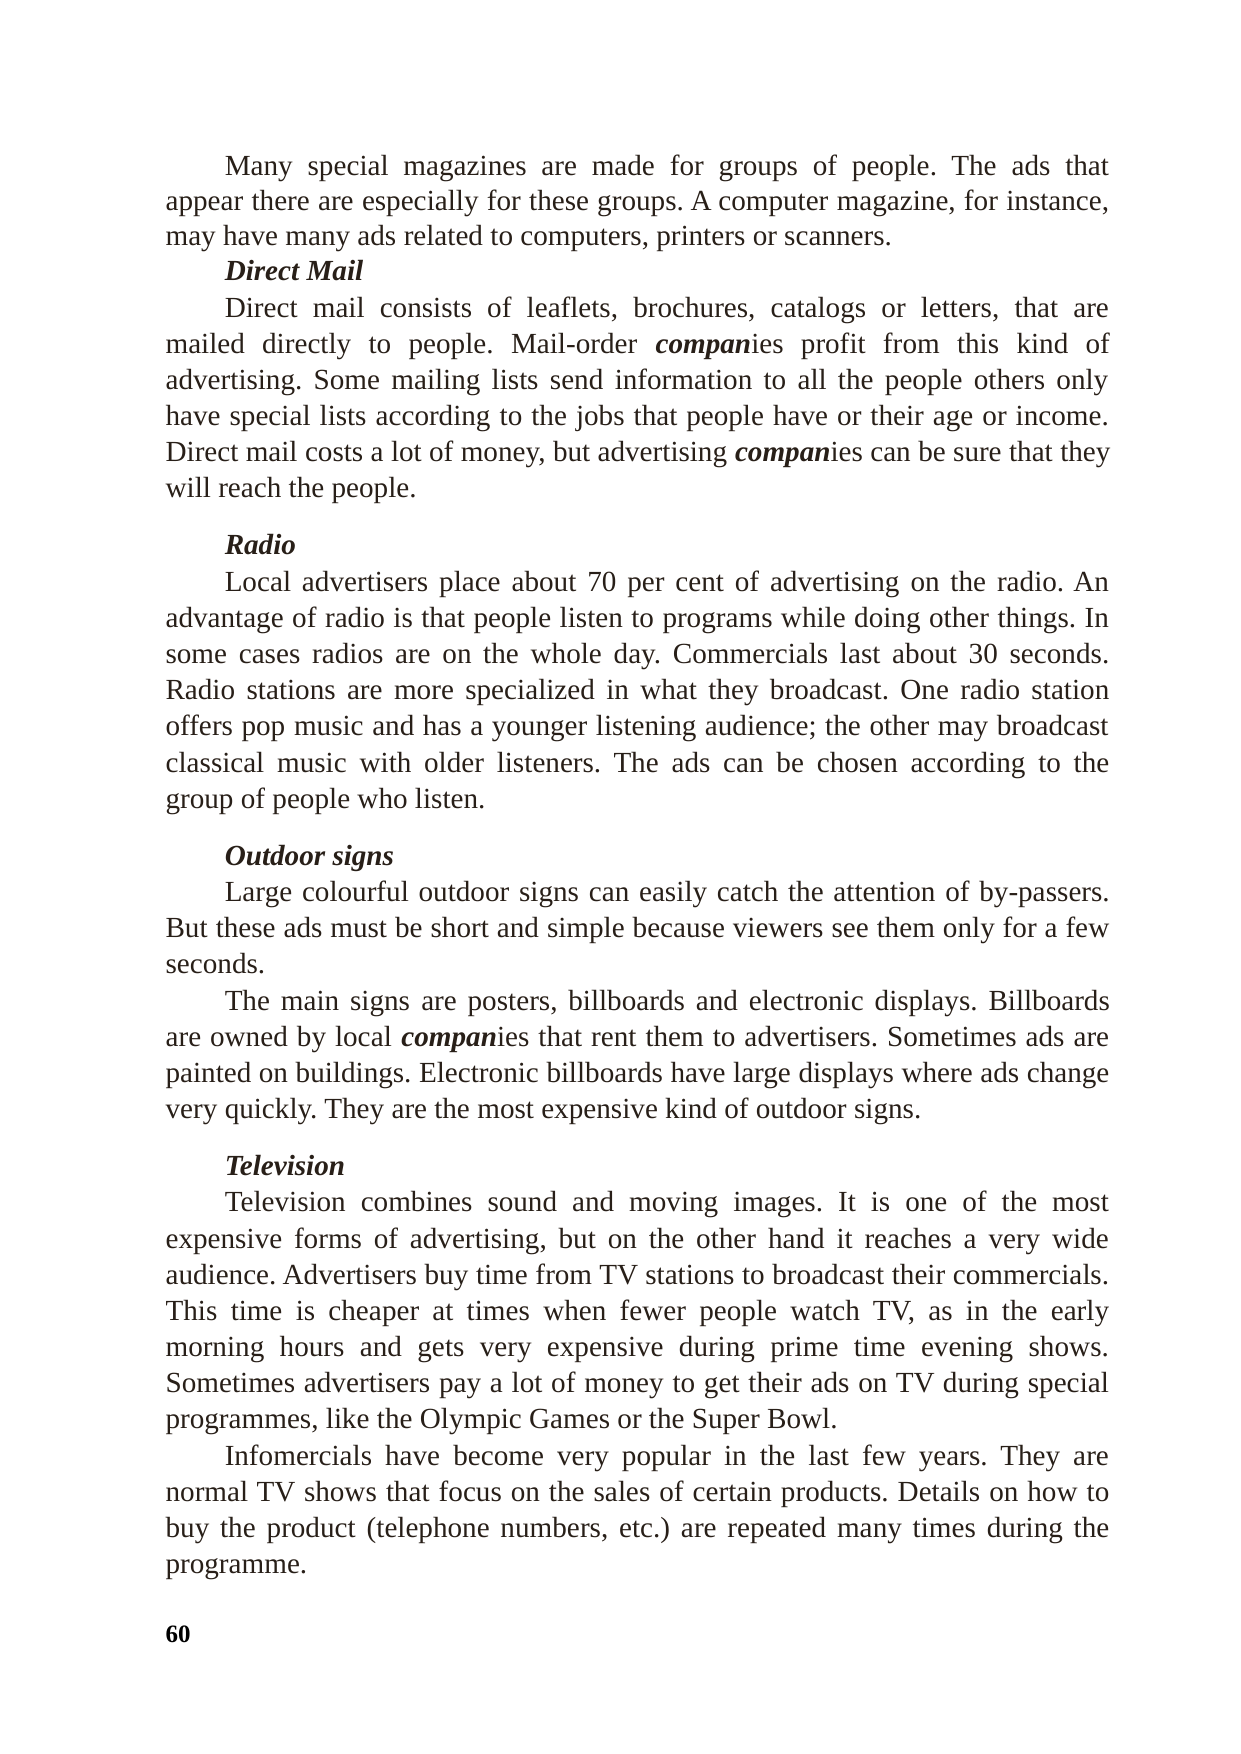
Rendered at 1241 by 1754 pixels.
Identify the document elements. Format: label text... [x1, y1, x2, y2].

text Infomercials have become very popular in the last few years. They are normal TV shows that focus on the sales of certain products. Details on how to buy the product (telephone numbers, etc.) are repeated many times during the programme. [165, 1438, 1110, 1579]
text The main signs are posters, billboards and electronic displays. Billboards are owned by local companies that rent them to advertisers. Sometimes ads are painted on buildings. Electronic billboards have large displays where ads change very quickly. They are the most expensive kind of outdoor signs. [165, 983, 1110, 1125]
text Direct mail consists of leaflets, brochures, catalogs or letters, that are mailed directly to people. Mail-order companies profit from this kind of advertising. Some mailing lists send information to all the people others only have special lists according to the jobs that people have or their age or income. Direct mail costs a lot of money, but advertising companies can be sure that they will reach the people. [165, 290, 1110, 504]
text Television combines sound and moving images. It is one of the most expensive forms of advertising, but on the other hand it reaches a very wide audience. Advertisers buy time from TV stations to broadcast their commercials. This time is cheaper at times when fewer people watch TV, as in the early morning hours and gets very expensive during prime time evening shows. Sometimes advertisers pay a lot of money to get their ads on TV during special programmes, like the Olympic Games or the Super Bowl. [165, 1184, 1110, 1435]
text Large colourful outdoor signs can easily catch the attention of by-passers. But these ads must be short and simple because viewers see them only for a few seconds. [165, 874, 1110, 980]
text Outdoor signs [165, 838, 1110, 871]
text Radio [165, 527, 1110, 561]
text Local advertisers place about 70 per cent of advertising on the radio. An advantage of radio is that people listen to programs while doing other things. In some cases radios are on the whole day. Commercials last about 30 seconds. Radio stations are more specialized in what they broadcast. One radio station offers pop music and has a younger listening audience; the other may broadcast classical music with older listeners. The ads can be chosen according to the group of people who listen. [165, 564, 1110, 814]
text Direct Mail [165, 253, 1110, 287]
text Television [165, 1148, 1110, 1182]
text Many special magazines are made for groups of people. The ads that appear there are especially for these groups. A computer magazine, for instance, may have many ads related to computers, printers or scanners. [165, 148, 1110, 252]
